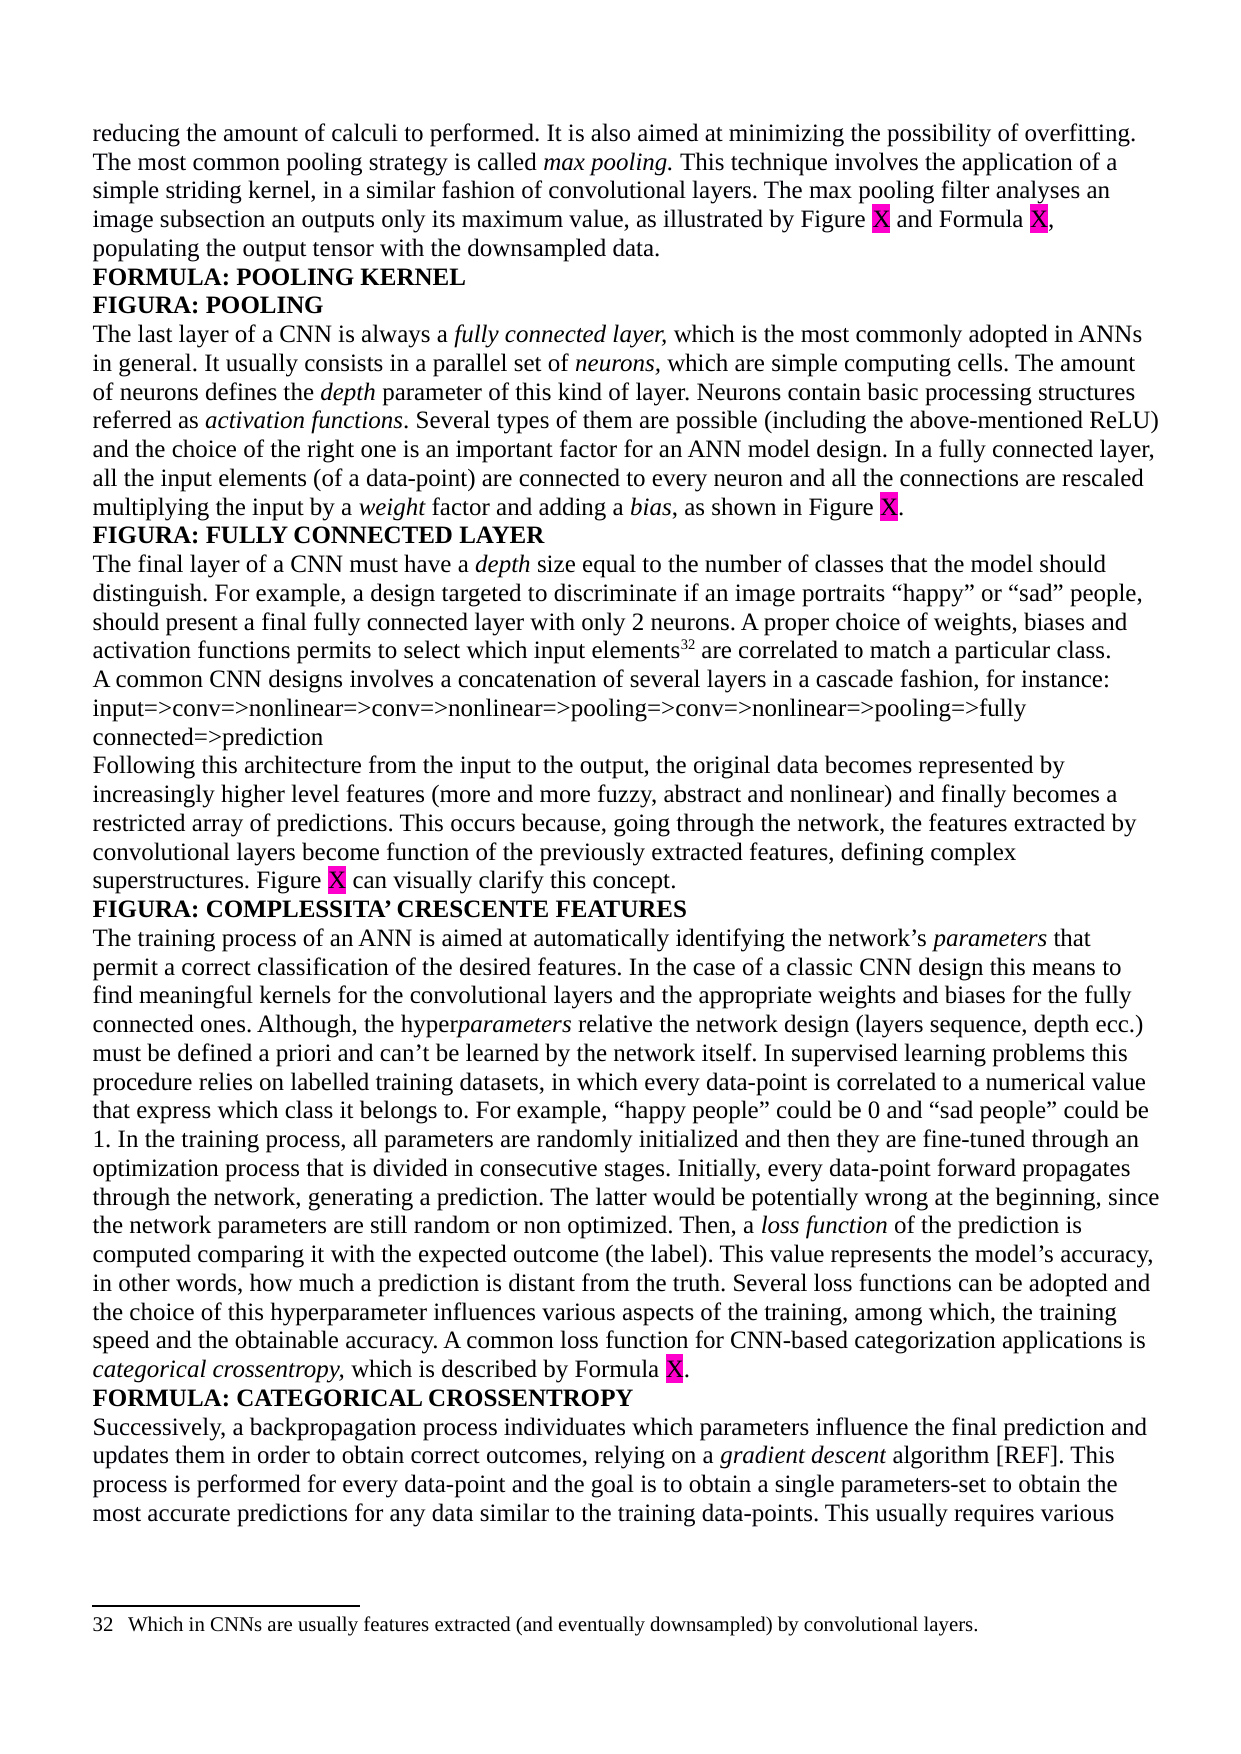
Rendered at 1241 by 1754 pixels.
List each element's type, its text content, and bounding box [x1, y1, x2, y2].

text FORMULA: POOLING KERNEL [92, 262, 1160, 291]
text FIGURA: COMPLESSITA’ CRESCENTE FEATURES [92, 894, 1160, 923]
text Which in CNNs are usually features extracted (and eventually downsampled) by convolutional layers. [92, 1612, 1160, 1636]
text reducing the amount of calculi to performed. It is also aimed at minimizing the possibility of overfitting. The most common pooling strategy is called max pooling. This technique involves the application of a simple striding kernel, in a similar fashion of convolutional layers. The max pooling filter analyses an image subsection an outputs only its maximum value, as illustrated by Figure X and Formula X, populating the output tensor with the downsampled data. [92, 118, 1160, 262]
text FORMULA: CATEGORICAL CROSSENTROPY [92, 1383, 1160, 1412]
text Following this architecture from the input to the output, the original data becomes represented by increasingly higher level features (more and more fuzzy, abstract and nonlinear) and finally becomes a restricted array of predictions. This occurs because, going through the network, the features extracted by convolutional layers become function of the previously extracted features, defining complex superstructures. Figure X can visually clarify this concept. [92, 751, 1160, 894]
text A common CNN designs involves a concatenation of several layers in a cascade fashion, for instance: [92, 664, 1160, 693]
text The final layer of a CNN must have a depth size equal to the number of classes that the model should distinguish. For example, a design targeted to discriminate if an image portraits “happy” or “sad” people, should present a final fully connected layer with only 2 neurons. A proper choice of weights, biases and activation functions permits to select which input elements are correlated to match a particular class. [92, 549, 1160, 664]
text Successively, a backpropagation process individuates which parameters influence the final prediction and updates them in order to obtain correct outcomes, relying on a gradient descent algorithm [REF]. This process is performed for every data-point and the goal is to obtain a single parameters-set to obtain the most accurate predictions for any data similar to the training data-points. This usually requires various [92, 1412, 1160, 1556]
text FIGURA: POOLING [92, 291, 1160, 319]
text The last layer of a CNN is always a fully connected layer, which is the most commonly adopted in ANNs in general. It usually consists in a parallel set of neurons, which are simple computing cells. The amount of neurons defines the depth parameter of this kind of layer. Neurons contain basic processing structures referred as activation functions. Several types of them are possible (including the above-mentioned ReLU) and the choice of the right one is an important factor for an ANN model design. In a fully connected layer, all the input elements (of a data-point) are connected to every neuron and all the connections are rescaled multiplying the input by a weight factor and adding a bias, as shown in Figure X. [92, 319, 1160, 521]
text FIGURA: FULLY CONNECTED LAYER [92, 521, 1160, 549]
text input=>conv=>nonlinear=>conv=>nonlinear=>pooling=>conv=>nonlinear=>pooling=>fully connected=>prediction [92, 693, 1160, 751]
text The training process of an ANN is aimed at automatically identifying the network’s parameters that permit a correct classification of the desired features. In the case of a classic CNN design this means to find meaningful kernels for the convolutional layers and the appropriate weights and biases for the fully connected ones. Although, the hyperparameters relative the network design (layers sequence, depth ecc.) must be defined a priori and can’t be learned by the network itself. In supervised learning problems this procedure relies on labelled training datasets, in which every data-point is correlated to a numerical value that express which class it belongs to. For example, “happy people” could be 0 and “sad people” could be 1. In the training process, all parameters are randomly initialized and then they are fine-tuned through an optimization process that is divided in consecutive stages. Initially, every data-point forward propagates through the network, generating a prediction. The latter would be potentially wrong at the beginning, since the network parameters are still random or non optimized. Then, a loss function of the prediction is computed comparing it with the expected outcome (the label). This value represents the model’s accuracy, in other words, how much a prediction is distant from the truth. Several loss functions can be adopted and the choice of this hyperparameter influences various aspects of the training, among which, the training speed and the obtainable accuracy. A common loss function for CNN-based categorization applications is categorical crossentropy, which is described by Formula X. [92, 923, 1160, 1383]
